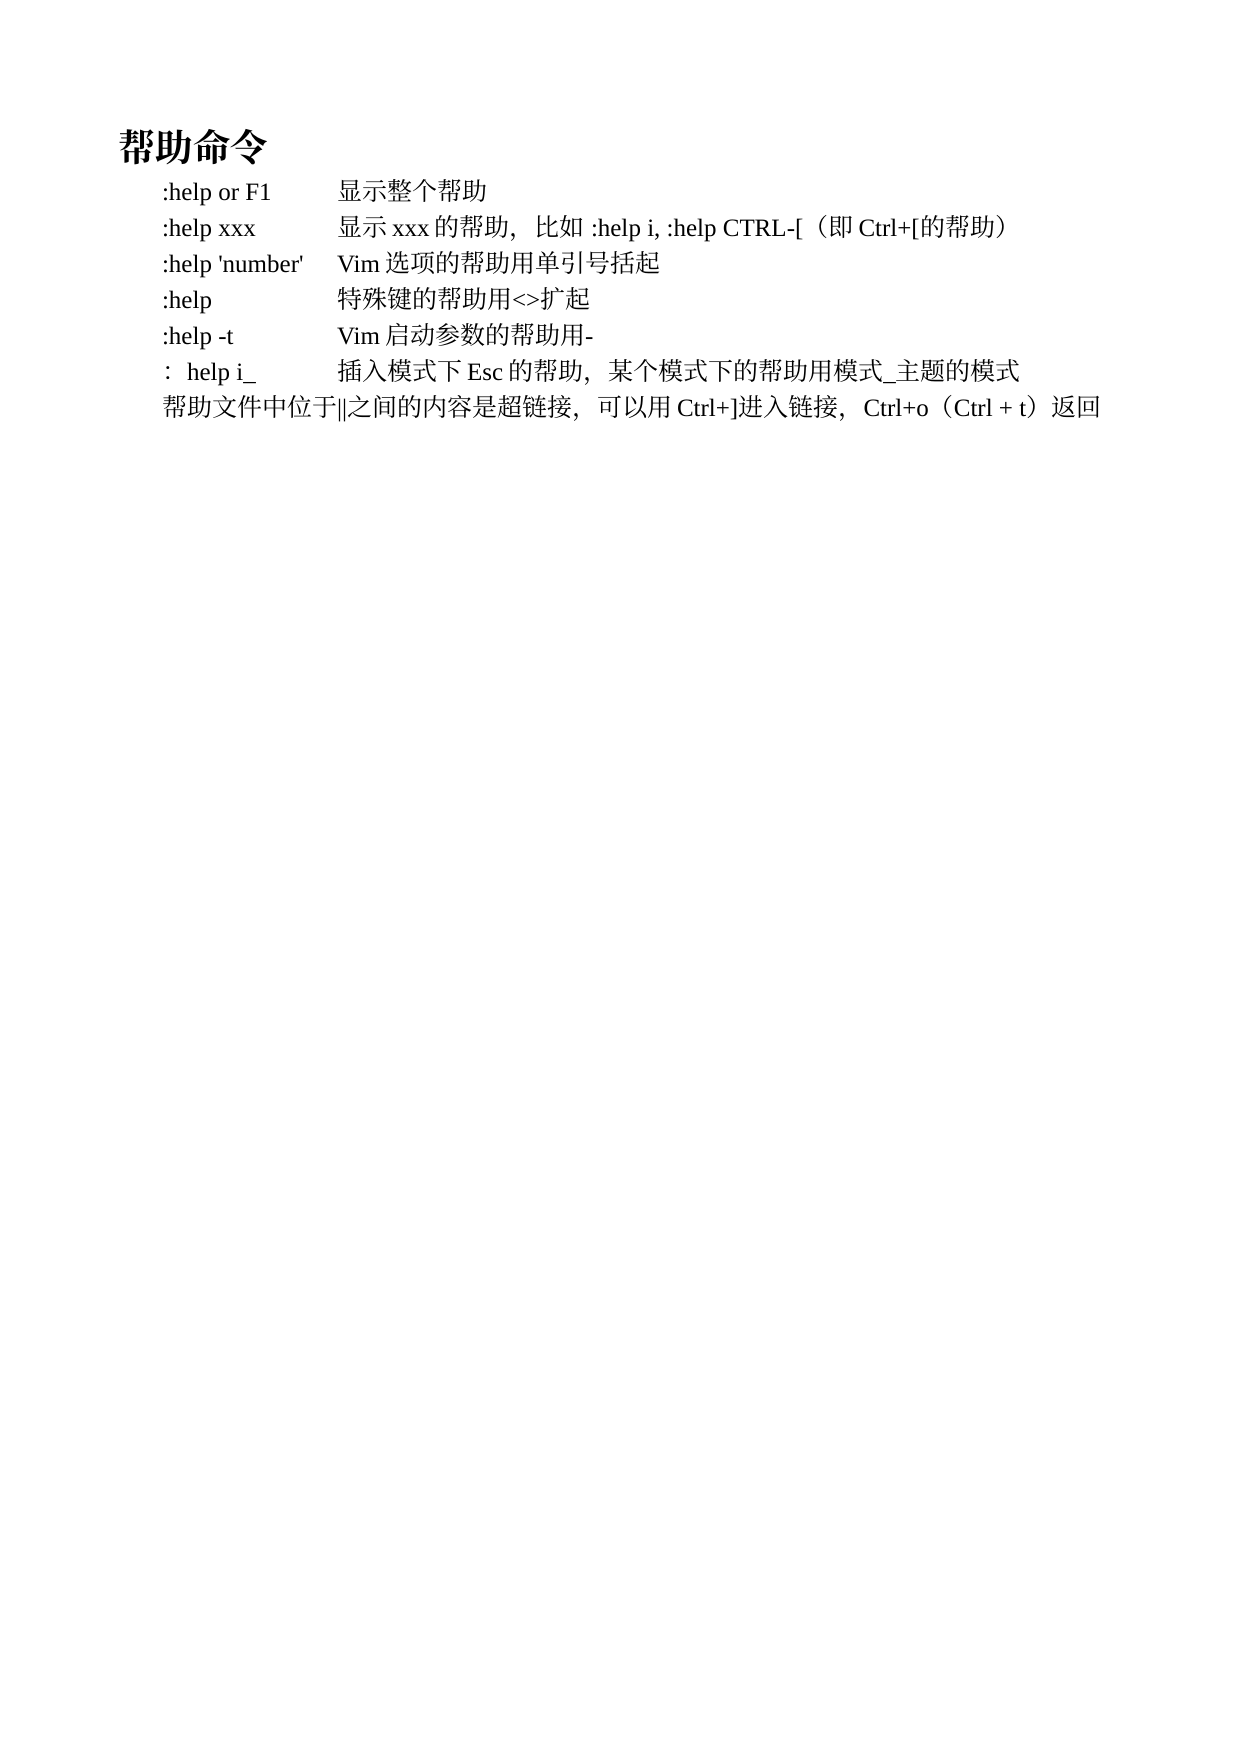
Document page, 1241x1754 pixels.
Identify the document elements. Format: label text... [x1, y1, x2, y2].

text ：help i_ 插入模式下Esc的帮助，某个模式下的帮助用模式_主题的模式 [118, 352, 1122, 388]
text 帮助文件中位于||之间的内容是超链接，可以用Ctrl+]进入链接，Ctrl+o（Ctrl + t）返回 [118, 388, 1122, 423]
text :help -t Vim启动参数的帮助用- [118, 316, 1122, 352]
text :help 特殊键的帮助用<>扩起 [118, 280, 1122, 316]
text :help xxx 显示xxx的帮助，比如 :help i, :help CTRL-[（即Ctrl+[的帮助） [118, 208, 1122, 244]
text :help 'number' Vim选项的帮助用单引号括起 [118, 244, 1122, 280]
text :help or F1 显示整个帮助 [118, 172, 1122, 208]
text 帮助命令 [118, 118, 1122, 172]
